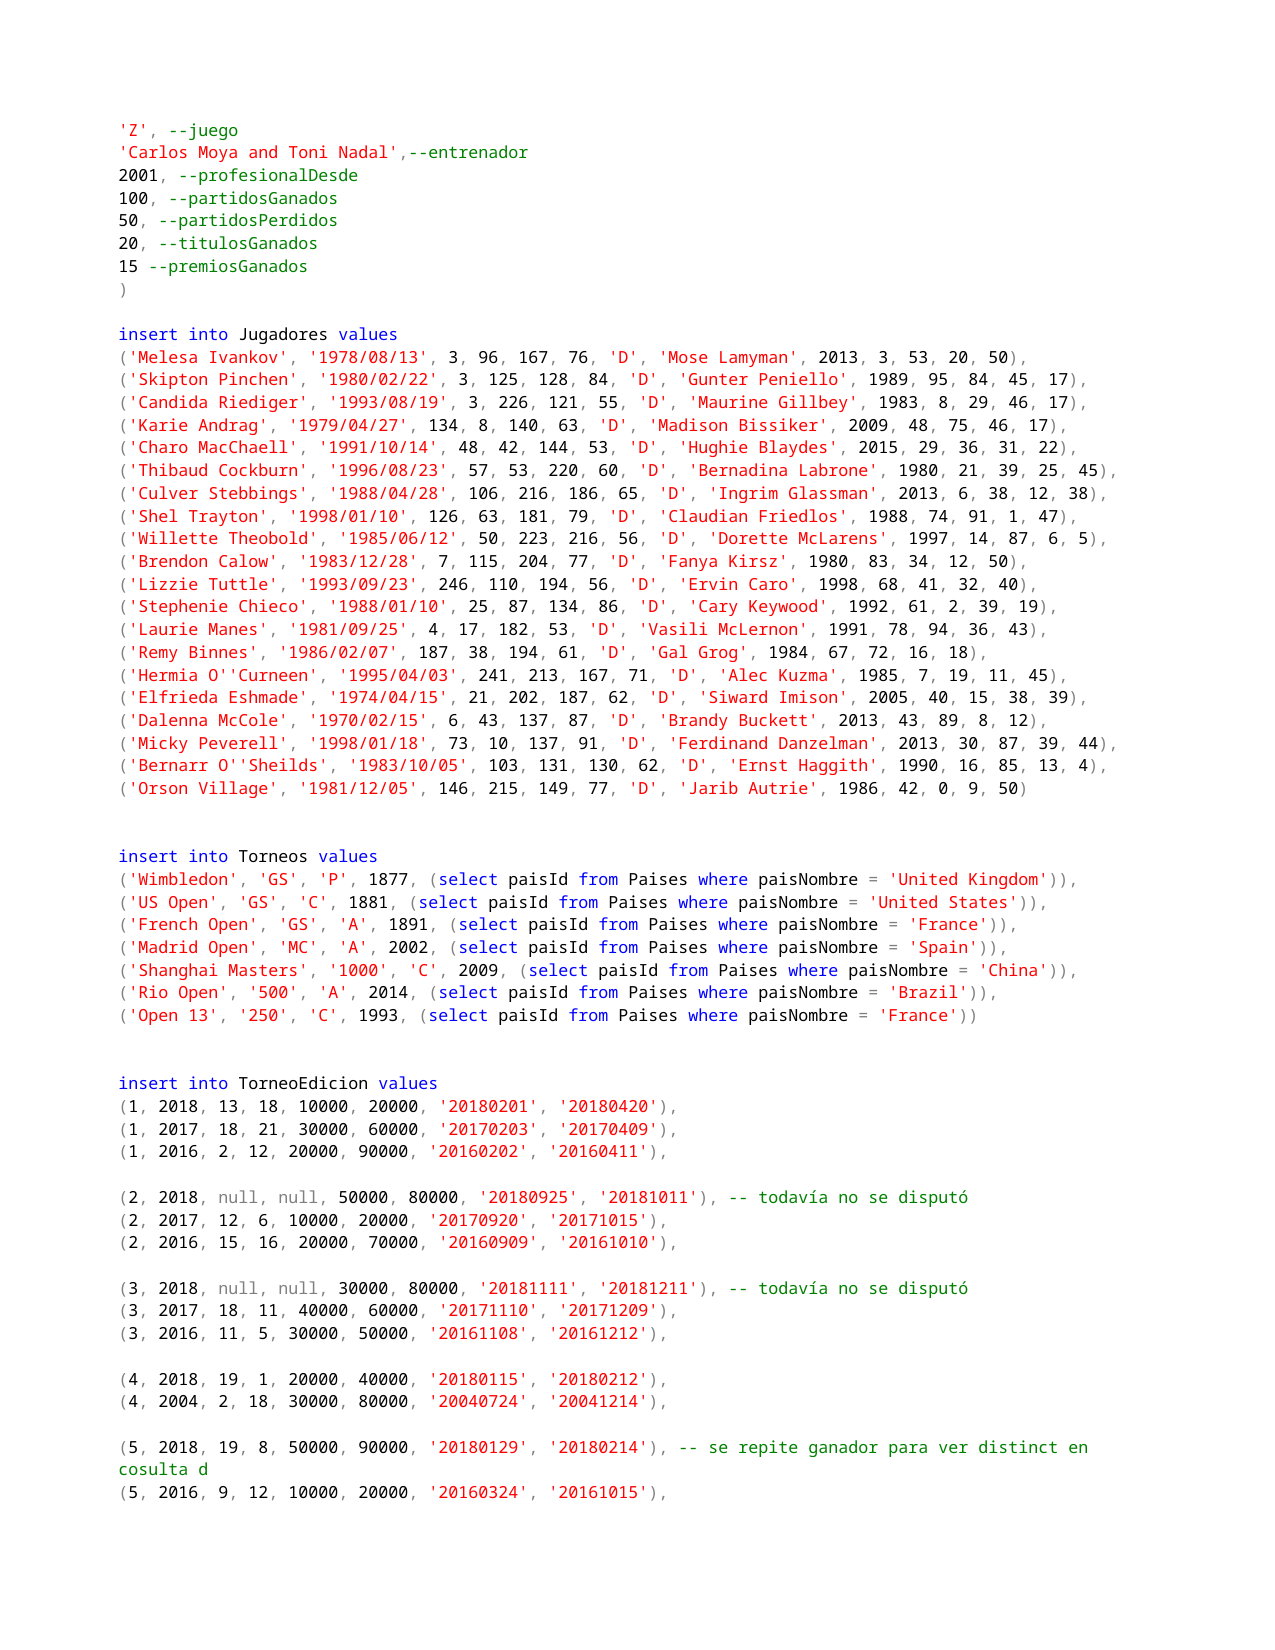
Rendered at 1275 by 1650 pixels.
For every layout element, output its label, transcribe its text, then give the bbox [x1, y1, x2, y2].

text (3, 2018, null, null, 30000, 80000, '20181111', '20181211'), -- todavía no se disputó [118, 1276, 1157, 1299]
text ('Thibaud Cockburn', '1996/08/23', 57, 53, 220, 60, 'D', 'Bernadina Labrone', 1980, 21, 39, 25, 45), [118, 459, 1157, 481]
text ('Micky Peverell', '1998/01/18', 73, 10, 137, 91, 'D', 'Ferdinand Danzelman', 2013, 30, 87, 39, 44), [118, 731, 1157, 754]
text ) [118, 277, 1157, 300]
text (2, 2018, null, null, 50000, 80000, '20180925', '20181011'), -- todavía no se disputó [118, 1185, 1157, 1208]
text ('Rio Open', '500', 'A', 2014, (select paisId from Paises where paisNombre = 'Brazil')), [118, 981, 1157, 1004]
text ('Skipton Pinchen', '1980/02/22', 3, 125, 128, 84, 'D', 'Gunter Peniello', 1989, 95, 84, 45, 17), [118, 368, 1157, 391]
text (1, 2018, 13, 18, 10000, 20000, '20180201', '20180420'), [118, 1094, 1157, 1117]
text (4, 2018, 19, 1, 20000, 40000, '20180115', '20180212'), [118, 1367, 1157, 1390]
text 50, --partidosPerdidos [118, 209, 1157, 232]
text ('Dalenna McCole', '1970/02/15', 6, 43, 137, 87, 'D', 'Brandy Buckett', 2013, 43, 89, 8, 12), [118, 708, 1157, 731]
text (1, 2016, 2, 12, 20000, 90000, '20160202', '20160411'), [118, 1140, 1157, 1163]
text ('Charo MacChaell', '1991/10/14', 48, 42, 144, 53, 'D', 'Hughie Blaydes', 2015, 29, 36, 31, 22), [118, 436, 1157, 459]
text ('Culver Stebbings', '1988/04/28', 106, 216, 186, 65, 'D', 'Ingrim Glassman', 2013, 6, 38, 12, 38), [118, 481, 1157, 504]
text 20, --titulosGanados [118, 232, 1157, 254]
text ('Melesa Ivankov', '1978/08/13', 3, 96, 167, 76, 'D', 'Mose Lamyman', 2013, 3, 53, 20, 50), [118, 345, 1157, 368]
text (5, 2016, 9, 12, 10000, 20000, '20160324', '20161015'), [118, 1481, 1157, 1503]
text (2, 2016, 15, 16, 20000, 70000, '20160909', '20161010'), [118, 1231, 1157, 1253]
text ('Willette Theobold', '1985/06/12', 50, 223, 216, 56, 'D', 'Dorette McLarens', 1997, 14, 87, 6, 5), [118, 527, 1157, 549]
text 100, --partidosGanados [118, 186, 1157, 209]
text ('Candida Riediger', '1993/08/19', 3, 226, 121, 55, 'D', 'Maurine Gillbey', 1983, 8, 29, 46, 17), [118, 391, 1157, 413]
text ('Hermia O''Curneen', '1995/04/03', 241, 213, 167, 71, 'D', 'Alec Kuzma', 1985, 7, 19, 11, 45), [118, 663, 1157, 686]
text ('Shel Trayton', '1998/01/10', 126, 63, 181, 79, 'D', 'Claudian Friedlos', 1988, 74, 91, 1, 47), [118, 504, 1157, 527]
text (1, 2017, 18, 21, 30000, 60000, '20170203', '20170409'), [118, 1117, 1157, 1140]
text (4, 2004, 2, 18, 30000, 80000, '20040724', '20041214'), [118, 1390, 1157, 1412]
text ('Wimbledon', 'GS', 'P', 1877, (select paisId from Paises where paisNombre = 'United Kingdom')), [118, 867, 1157, 890]
text ('Karie Andrag', '1979/04/27', 134, 8, 140, 63, 'D', 'Madison Bissiker', 2009, 48, 75, 46, 17), [118, 413, 1157, 436]
text insert into Torneos values [118, 845, 1157, 867]
text 'Z', --juego [118, 118, 1157, 141]
text (5, 2018, 19, 8, 50000, 90000, '20180129', '20180214'), -- se repite ganador para ver distinct en cosulta d [118, 1435, 1157, 1481]
text 2001, --profesionalDesde [118, 163, 1157, 186]
text (3, 2016, 11, 5, 30000, 50000, '20161108', '20161212'), [118, 1322, 1157, 1344]
text (3, 2017, 18, 11, 40000, 60000, '20171110', '20171209'), [118, 1299, 1157, 1322]
text insert into TorneoEdicion values [118, 1072, 1157, 1094]
text 'Carlos Moya and Toni Nadal',--entrenador [118, 141, 1157, 163]
text ('Brendon Calow', '1983/12/28', 7, 115, 204, 77, 'D', 'Fanya Kirsz', 1980, 83, 34, 12, 50), [118, 549, 1157, 572]
text ('Madrid Open', 'MC', 'A', 2002, (select paisId from Paises where paisNombre = 'Spain')), [118, 936, 1157, 958]
text ('Stephenie Chieco', '1988/01/10', 25, 87, 134, 86, 'D', 'Cary Keywood', 1992, 61, 2, 39, 19), [118, 595, 1157, 618]
text 15 --premiosGanados [118, 254, 1157, 277]
text ('Lizzie Tuttle', '1993/09/23', 246, 110, 194, 56, 'D', 'Ervin Caro', 1998, 68, 41, 32, 40), [118, 572, 1157, 595]
text ('Elfrieda Eshmade', '1974/04/15', 21, 202, 187, 62, 'D', 'Siward Imison', 2005, 40, 15, 38, 39), [118, 686, 1157, 708]
text (2, 2017, 12, 6, 10000, 20000, '20170920', '20171015'), [118, 1208, 1157, 1231]
text ('Bernarr O''Sheilds', '1983/10/05', 103, 131, 130, 62, 'D', 'Ernst Haggith', 1990, 16, 85, 13, 4), [118, 754, 1157, 777]
text ('Laurie Manes', '1981/09/25', 4, 17, 182, 53, 'D', 'Vasili McLernon', 1991, 78, 94, 36, 43), [118, 618, 1157, 640]
text ('Remy Binnes', '1986/02/07', 187, 38, 194, 61, 'D', 'Gal Grog', 1984, 67, 72, 16, 18), [118, 640, 1157, 663]
text ('Orson Village', '1981/12/05', 146, 215, 149, 77, 'D', 'Jarib Autrie', 1986, 42, 0, 9, 50) [118, 777, 1157, 799]
text ('Shanghai Masters', '1000', 'C', 2009, (select paisId from Paises where paisNombre = 'China')), [118, 958, 1157, 981]
text insert into Jugadores values [118, 322, 1157, 345]
text ('US Open', 'GS', 'C', 1881, (select paisId from Paises where paisNombre = 'United States')), [118, 890, 1157, 913]
text ('French Open', 'GS', 'A', 1891, (select paisId from Paises where paisNombre = 'France')), [118, 913, 1157, 936]
text ('Open 13', '250', 'C', 1993, (select paisId from Paises where paisNombre = 'France')) [118, 1004, 1157, 1026]
